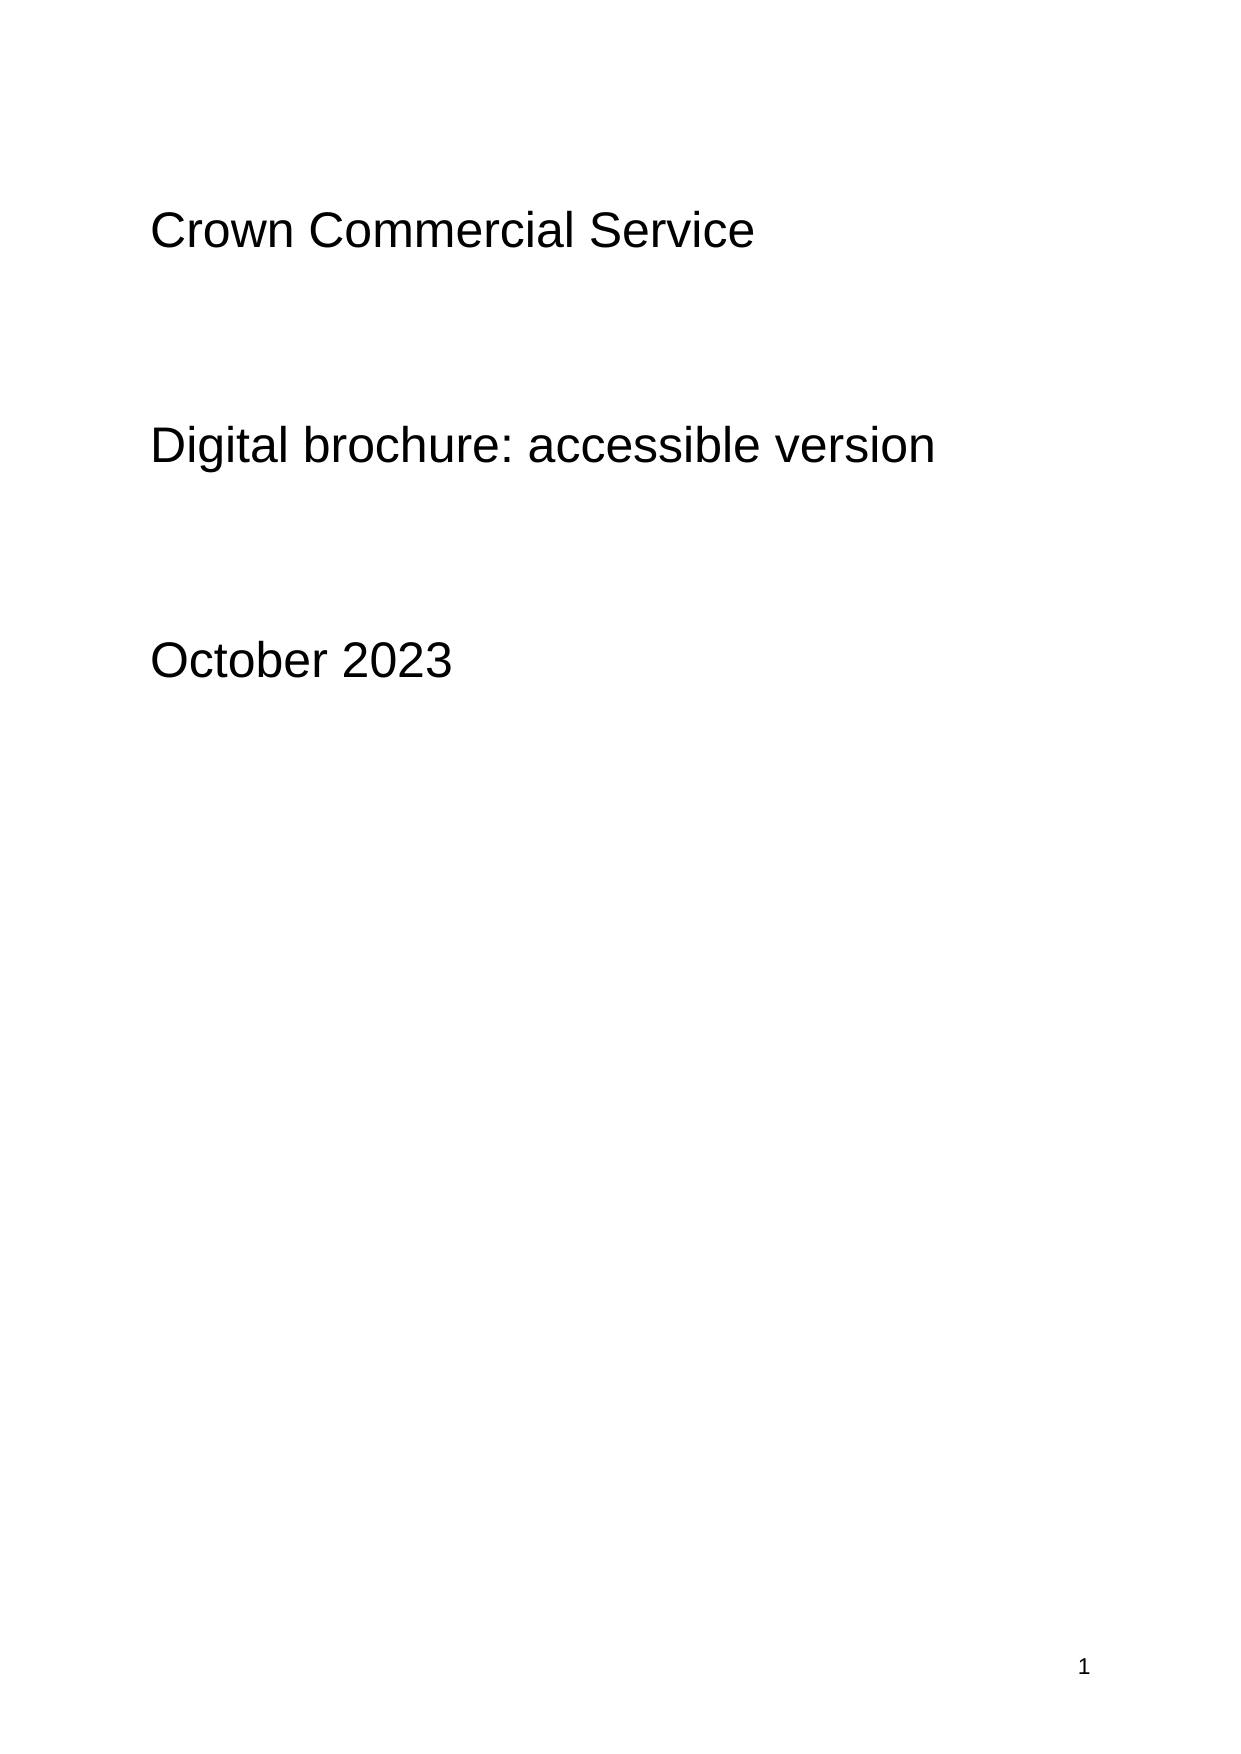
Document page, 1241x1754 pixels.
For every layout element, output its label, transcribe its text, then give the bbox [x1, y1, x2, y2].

subtitle Crown Commercial Service [150, 200, 1090, 257]
subtitle October 2023 [150, 630, 1090, 687]
subtitle Digital brochure: accessible version [150, 415, 1090, 472]
